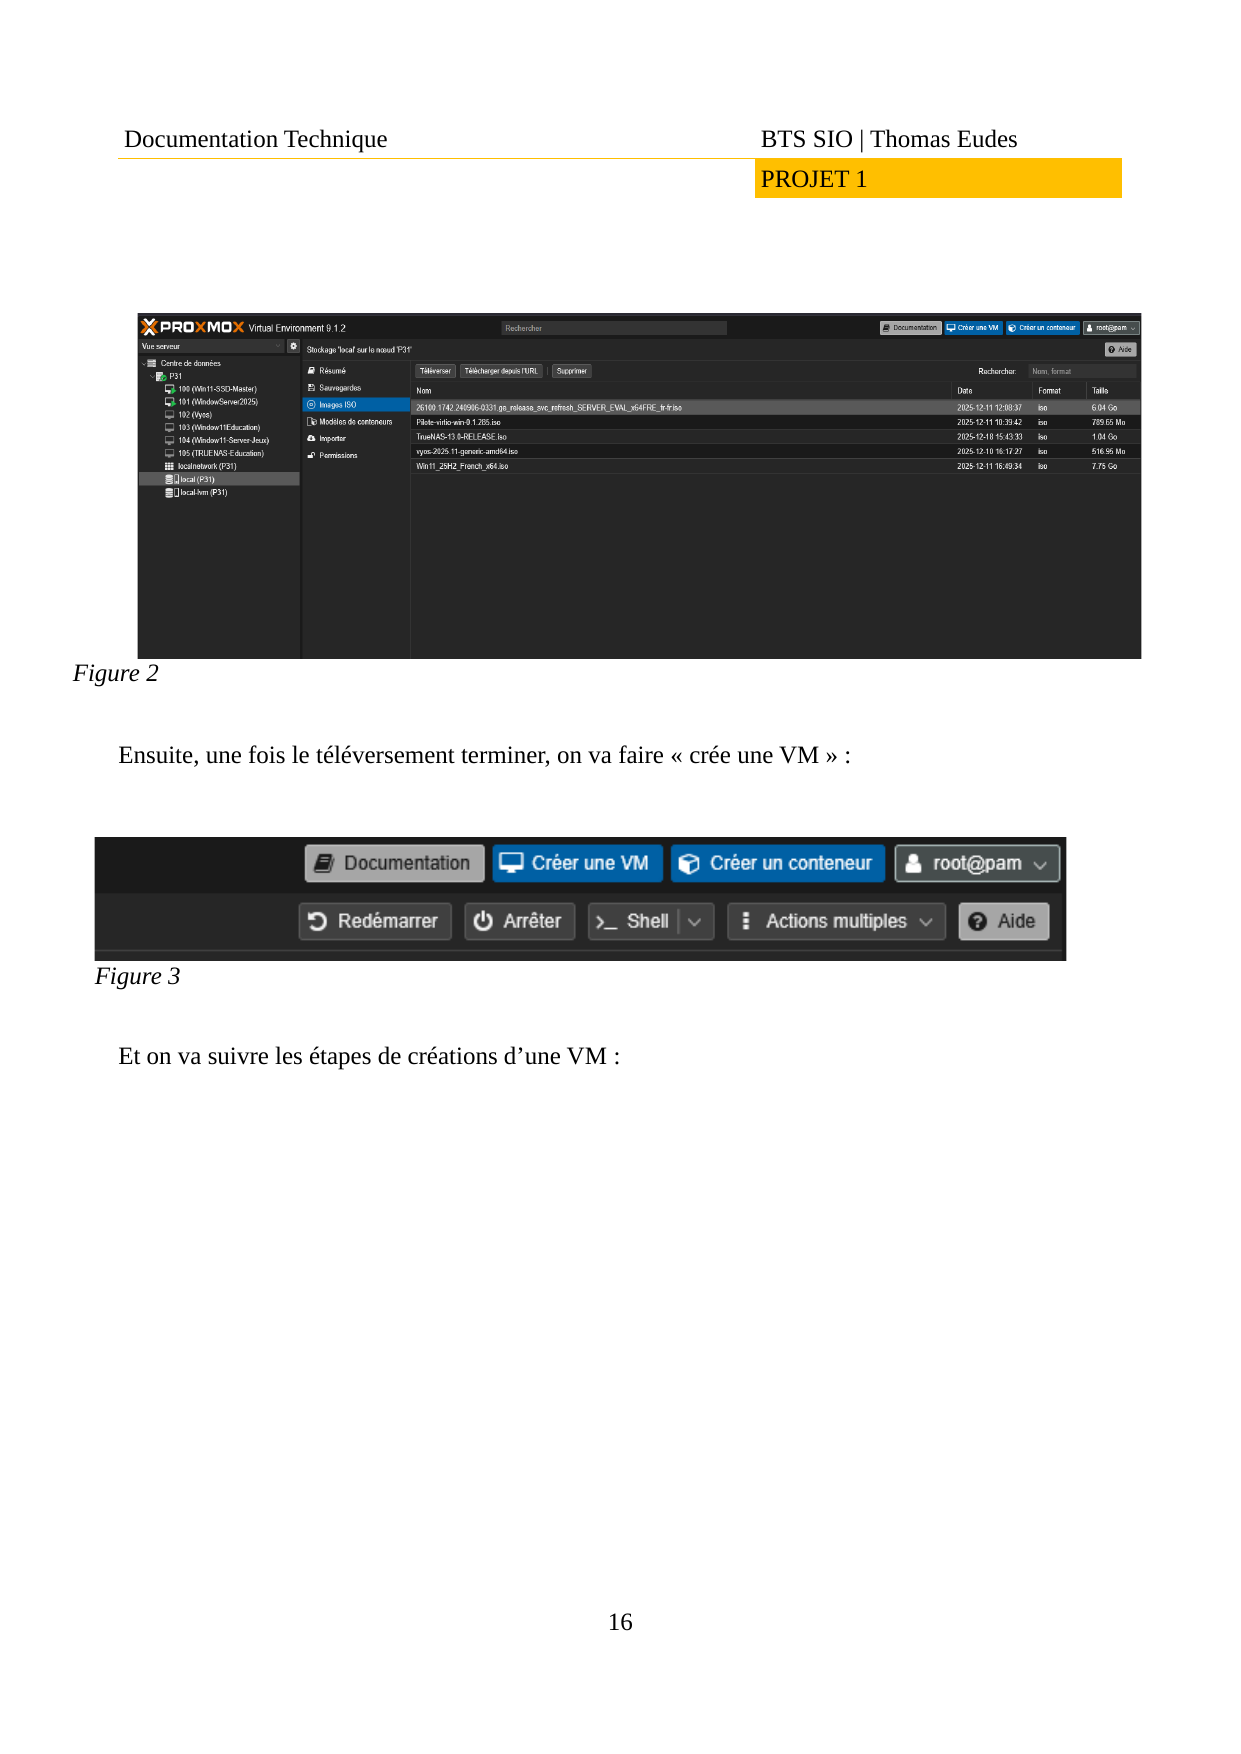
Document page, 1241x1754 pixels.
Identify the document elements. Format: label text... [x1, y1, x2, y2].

picture [94, 837, 1067, 961]
picture [137, 313, 1142, 659]
text Et on va suivre les étapes de créations d’une VM : [118, 1041, 1122, 1070]
text Figure 2 [73, 311, 1206, 687]
text Ensuite, une fois le téléversement terminer, on va faire « crée une VM » : [118, 740, 1122, 768]
text Figure 3 [94, 961, 1066, 989]
